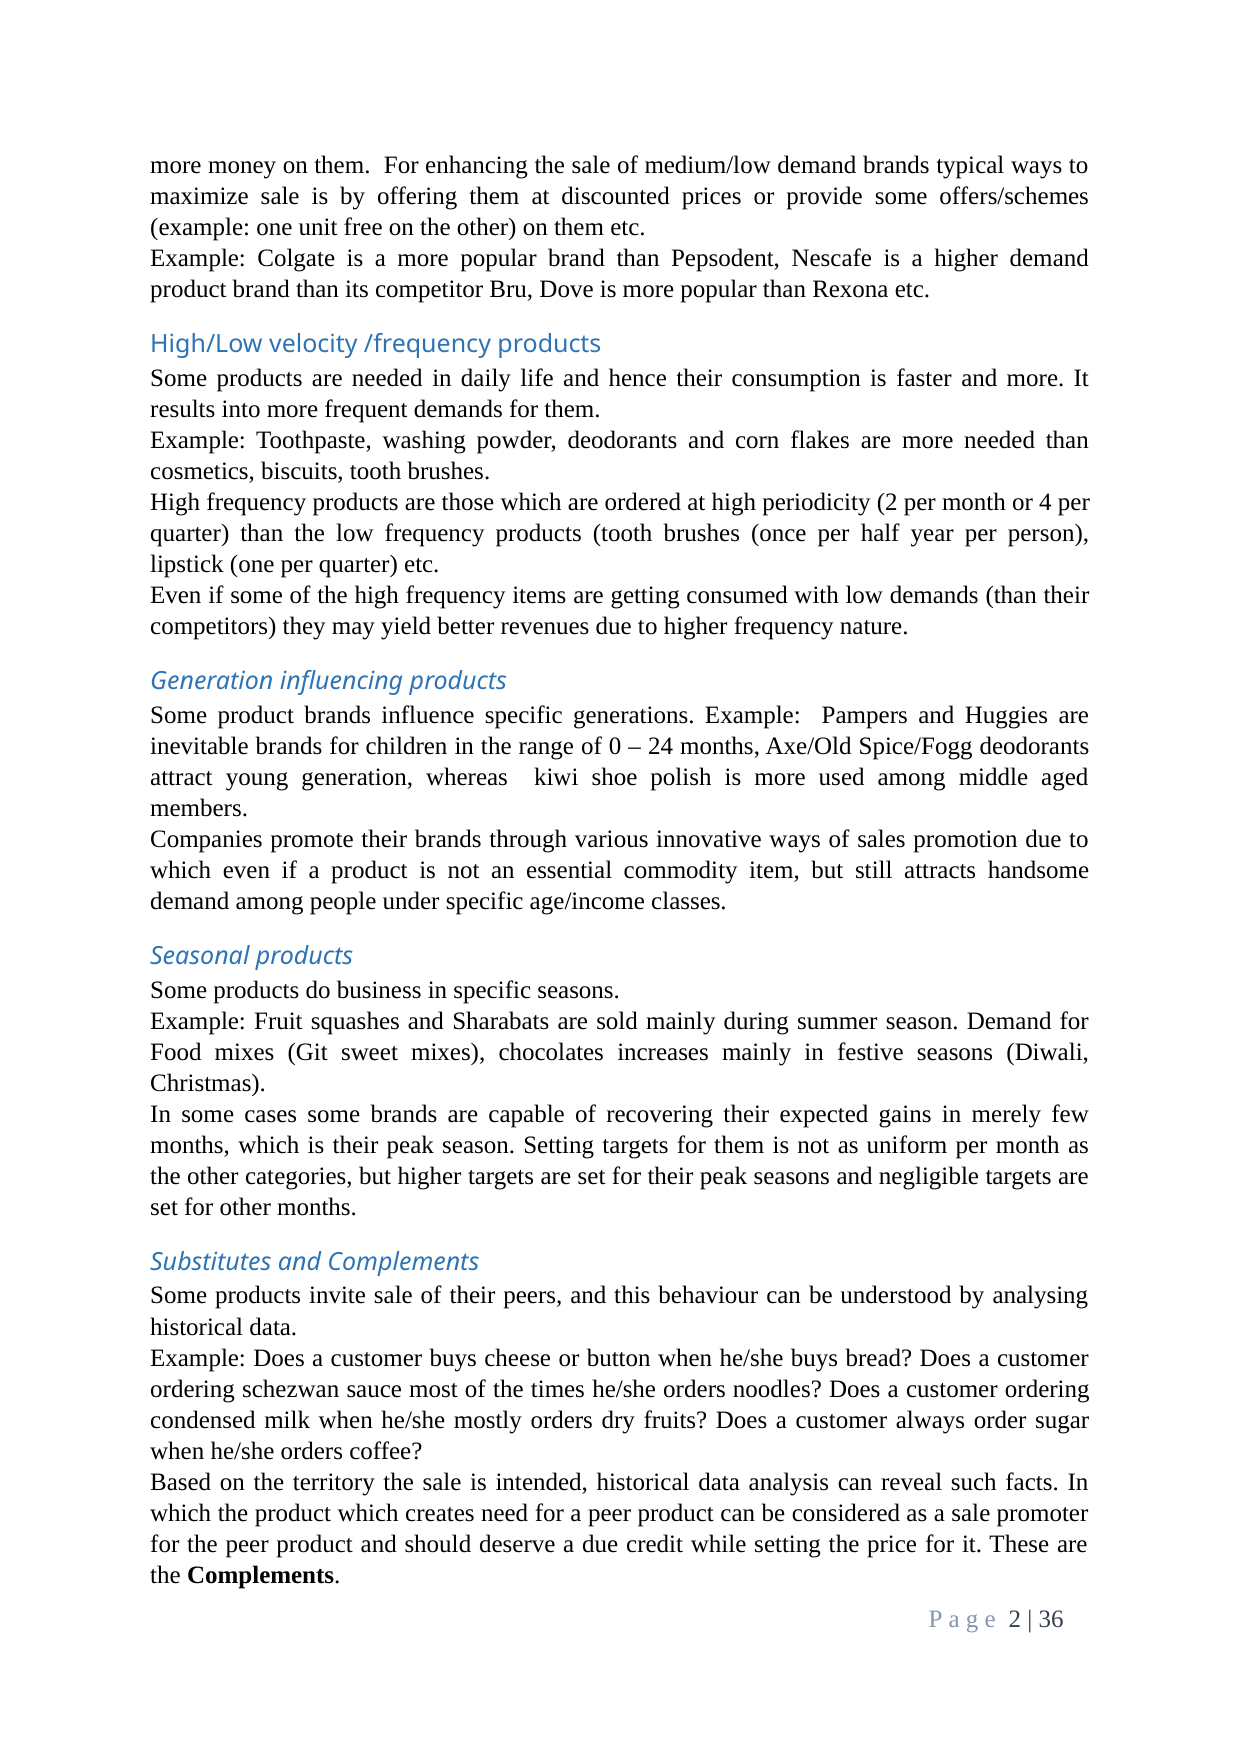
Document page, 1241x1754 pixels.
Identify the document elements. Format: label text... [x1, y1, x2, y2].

list Example: Does a customer buys cheese or button when he/she buys bread? Does a customer ordering schezwan sauce most of the times he/she orders noodles? Does a customer ordering condensed milk when he/she mostly orders dry fruits? Does a customer always order sugar when he/she orders coffee? [150, 1343, 1090, 1464]
list Even if some of the high frequency items are getting consumed with low demands (than their competitors) they may yield better revenues due to higher frequency nature. [150, 580, 1090, 640]
subtitle Generation influencing products [150, 663, 1090, 697]
list In some cases some brands are capable of recovering their expected gains in merely few months, which is their peak season. Setting targets for them is not as uniform per month as the other categories, but higher targets are set for their peak seasons and negligible targets are set for other months. [150, 1099, 1090, 1221]
list Example: Colgate is a more popular brand than Pepsodent, Nescafe is a higher demand product brand than its competitor Bru, Dove is more popular than Rexona etc. [150, 243, 1090, 303]
list Based on the territory the sale is intended, historical data analysis can reveal such facts. In which the product which creates need for a peer product can be considered as a sale promoter for the peer product and should deserve a due credit while setting the price for it. These are the Complements. [150, 1467, 1090, 1589]
list Some products invite sale of their peers, and this behaviour can be understood by analysing historical data. [150, 1281, 1090, 1340]
subtitle High/Low velocity /frequency products [150, 326, 1090, 360]
list Some products are needed in daily life and hence their consumption is faster and more. It results into more frequent demands for them. [150, 363, 1090, 423]
list Example: Toothpaste, washing powder, deodorants and corn flakes are more needed than cosmetics, biscuits, tooth brushes. [150, 425, 1090, 485]
list Companies promote their brands through various innovative ways of sales promotion due to which even if a product is not an essential commodity item, but still attracts handsome demand among people under specific age/income classes. [150, 824, 1090, 915]
list Some products do business in specific seasons. [150, 975, 1090, 1003]
subtitle Seasonal products [150, 938, 1090, 972]
list more money on them. For enhancing the sale of medium/low demand brands typical ways to maximize sale is by offering them at discounted prices or provide some offers/schemes (example: one unit free on the other) on them etc. [150, 150, 1090, 241]
list High frequency products are those which are ordered at high periodicity (2 per month or 4 per quarter) than the low frequency products (tooth brushes (once per half year per person), lipstick (one per quarter) etc. [150, 487, 1090, 578]
list Example: Fruit squashes and Sharabats are sold mainly during summer season. Demand for Food mixes (Git sweet mixes), chocolates increases mainly in festive seasons (Diwali, Christmas). [150, 1006, 1090, 1097]
subtitle Substitutes and Complements [150, 1244, 1090, 1278]
list Some product brands influence specific generations. Example: Pampers and Huggies are inevitable brands for children in the range of 0 – 24 months, Axe/Old Spice/Fogg deodorants attract young generation, whereas kiwi shoe polish is more used among middle aged members. [150, 700, 1090, 822]
